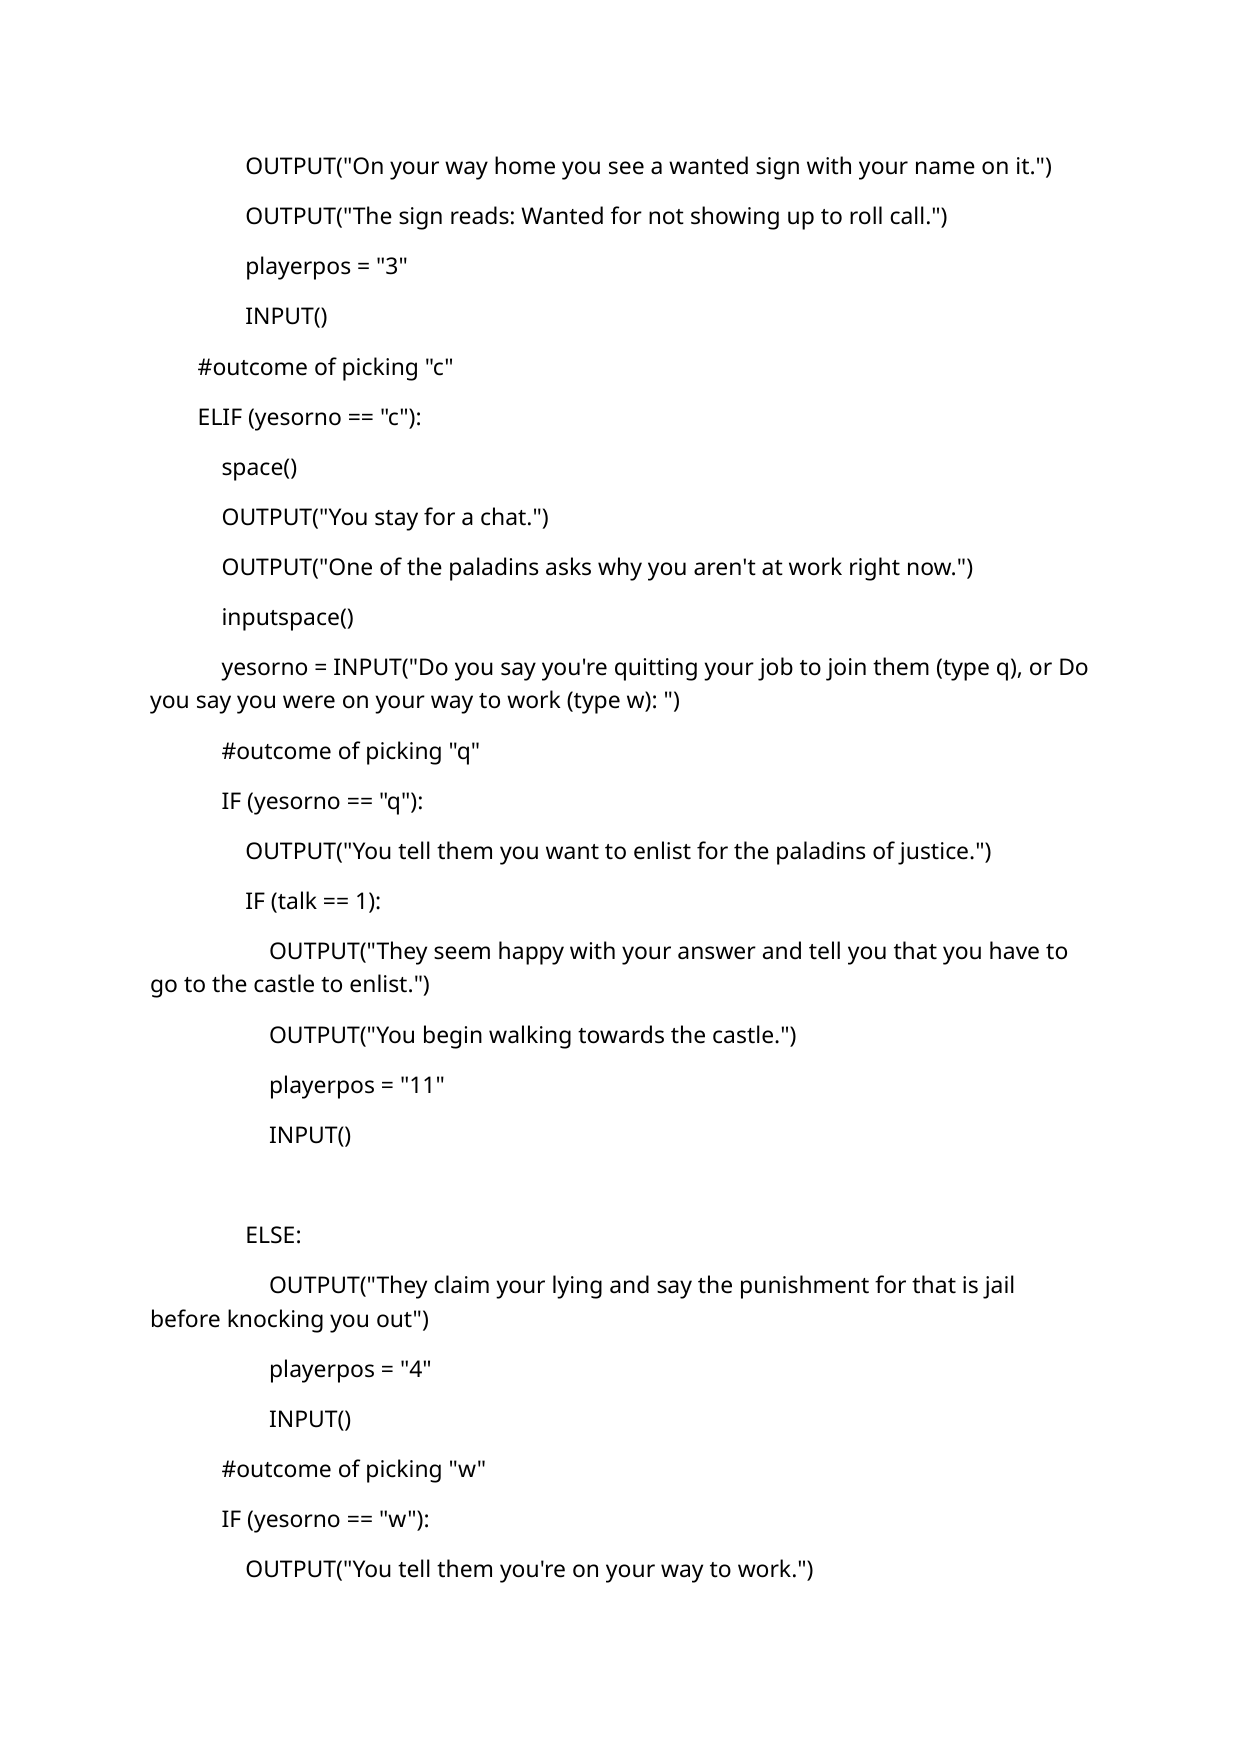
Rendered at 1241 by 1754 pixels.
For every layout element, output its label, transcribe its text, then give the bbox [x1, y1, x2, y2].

text IF (yesorno == "w"): [150, 1503, 1090, 1534]
text yesorno = INPUT("Do you say you're quitting your job to join them (type q), or Do you say you were on your way to work (type w): ") [150, 651, 1090, 716]
text INPUT() [150, 1119, 1090, 1150]
text OUTPUT("You tell them you're on your way to work.") [150, 1553, 1090, 1584]
text OUTPUT("You tell them you want to enlist for the paladins of justice.") [150, 835, 1090, 866]
text #outcome of picking "w" [150, 1453, 1090, 1484]
text playerpos = "4" [150, 1353, 1090, 1384]
text INPUT() [150, 1403, 1090, 1434]
text inputspace() [150, 601, 1090, 632]
text ELSE: [150, 1219, 1090, 1250]
text #outcome of picking "q" [150, 734, 1090, 766]
text OUTPUT("You stay for a chat.") [150, 501, 1090, 532]
text space() [150, 451, 1090, 482]
text IF (talk == 1): [150, 885, 1090, 916]
text OUTPUT("They claim your lying and say the punishment for that is jail before knocking you out") [150, 1269, 1090, 1334]
text playerpos = "3" [150, 250, 1090, 281]
text #outcome of picking "c" [150, 350, 1090, 382]
text ELIF (yesorno == "c"): [150, 401, 1090, 432]
text OUTPUT("You begin walking towards the castle.") [150, 1018, 1090, 1050]
text INPUT() [150, 300, 1090, 332]
text OUTPUT("On your way home you see a wanted sign with your name on it.") [150, 150, 1090, 181]
text OUTPUT("They seem happy with your answer and tell you that you have to go to the castle to enlist.") [150, 935, 1090, 1000]
text IF (yesorno == "q"): [150, 785, 1090, 816]
text OUTPUT("One of the paladins asks why you aren't at work right now.") [150, 551, 1090, 582]
text playerpos = "11" [150, 1069, 1090, 1100]
text OUTPUT("The sign reads: Wanted for not showing up to roll call.") [150, 200, 1090, 231]
